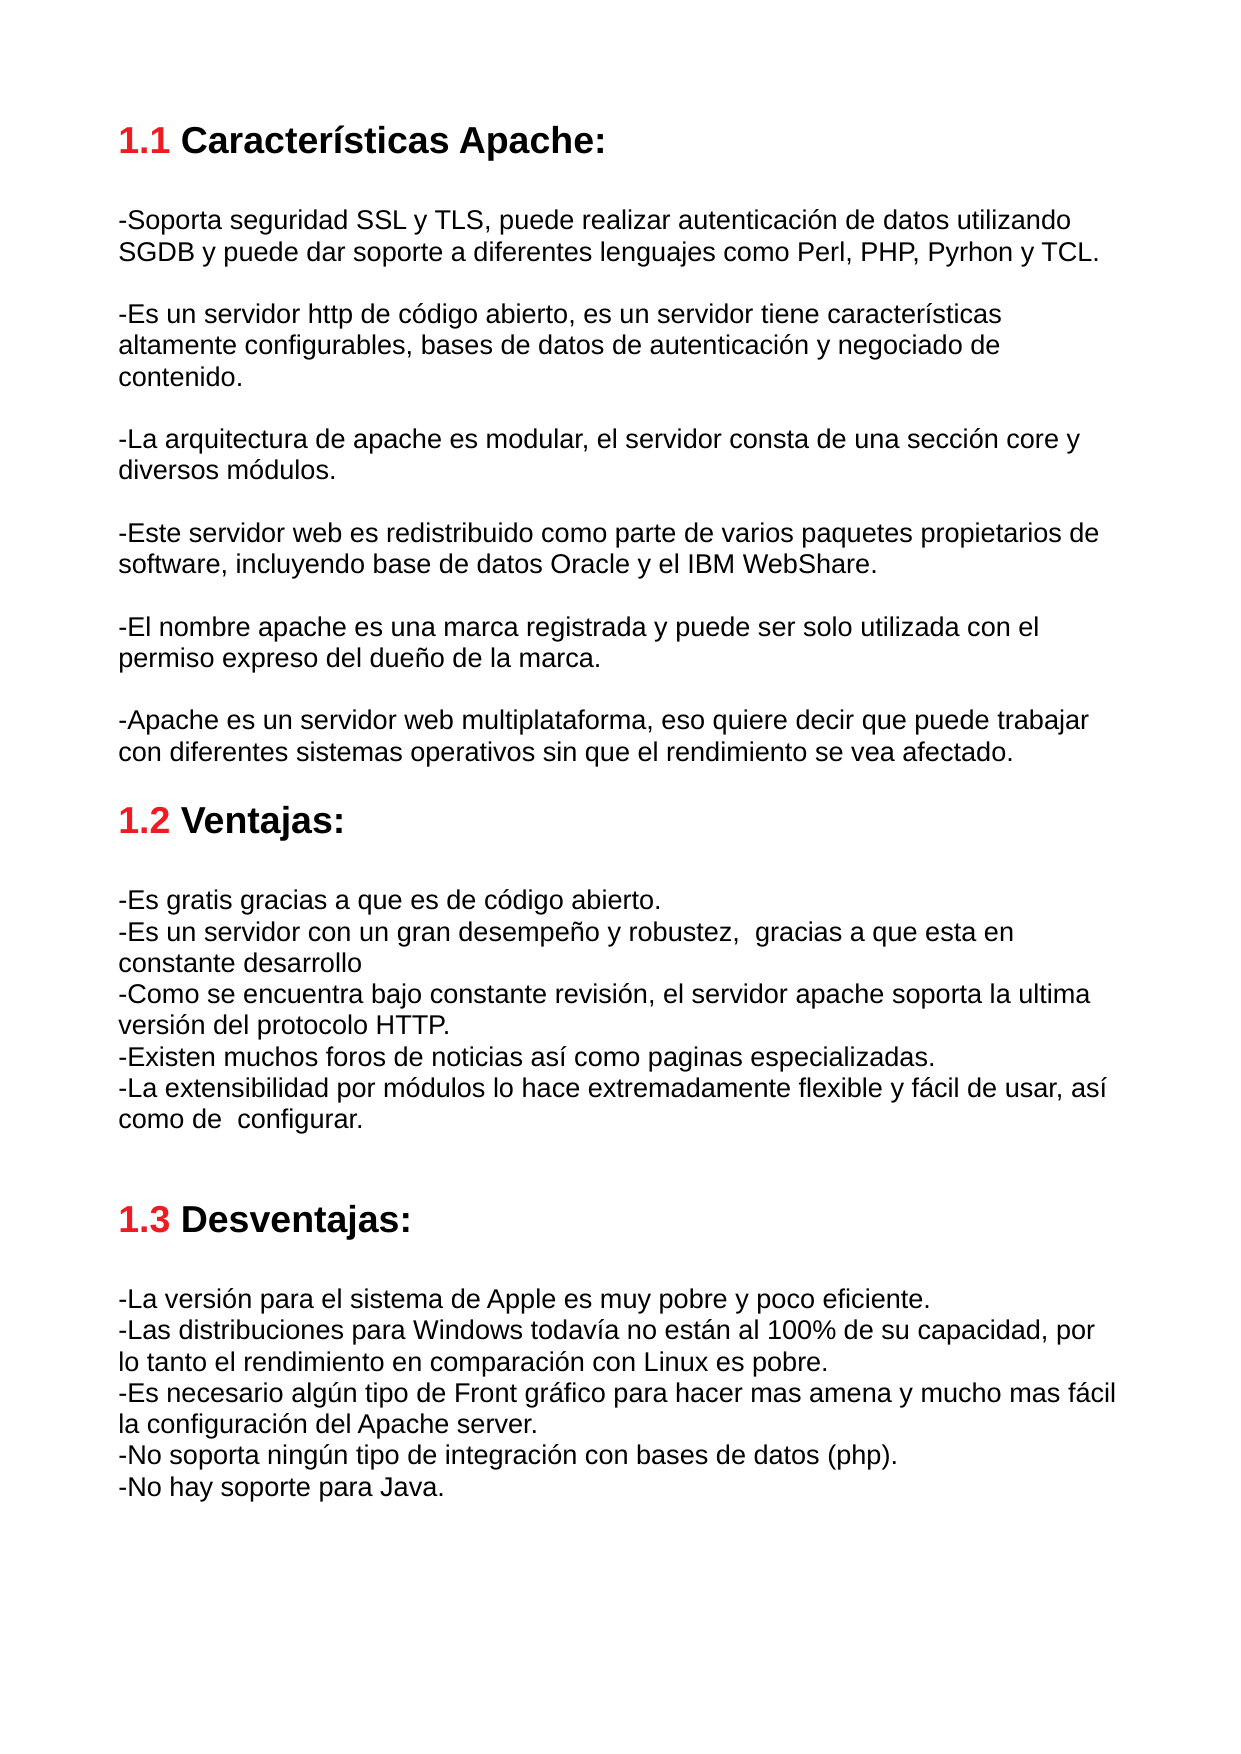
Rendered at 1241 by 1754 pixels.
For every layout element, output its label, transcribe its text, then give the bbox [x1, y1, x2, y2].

text -Es un servidor con un gran desempeño y robustez, gracias a que esta en constante desarrollo [118, 916, 1122, 978]
text 1.2 Ventajas: [118, 798, 1122, 841]
text -La extensibilidad por módulos lo hace extremadamente flexible y fácil de usar, así como de configurar. [118, 1072, 1122, 1134]
text 1.3 Desventajas: [118, 1197, 1122, 1240]
text -La versión para el sistema de Apple es muy pobre y poco eficiente. [118, 1283, 1122, 1314]
text -Apache es un servidor web multiplataforma, eso quiere decir que puede trabajar con diferentes sistemas operativos sin que el rendimiento se vea afectado. [118, 704, 1122, 767]
text -El nombre apache es una marca registrada y puede ser solo utilizada con el permiso expreso del dueño de la marca. [118, 611, 1122, 673]
text -No soporta ningún tipo de integración con bases de datos (php). [118, 1439, 1122, 1471]
text -Es necesario algún tipo de Front gráfico para hacer mas amena y mucho mas fácil la configuración del Apache server. [118, 1377, 1122, 1439]
text -Soporta seguridad SSL y TLS, puede realizar autenticación de datos utilizando SGDB y puede dar soporte a diferentes lenguajes como Perl, PHP, Pyrhon y TCL. [118, 204, 1122, 267]
text -Existen muchos foros de noticias así como paginas especializadas. [118, 1041, 1122, 1072]
text -Como se encuentra bajo constante revisión, el servidor apache soporta la ultima versión del protocolo HTTP. [118, 978, 1122, 1041]
text -No hay soporte para Java. [118, 1471, 1122, 1502]
text -Es un servidor http de código abierto, es un servidor tiene características altamente configurables, bases de datos de autenticación y negociado de contenido. [118, 298, 1122, 392]
text -Este servidor web es redistribuido como parte de varios paquetes propietarios de software, incluyendo base de datos Oracle y el IBM WebShare. [118, 517, 1122, 579]
text -Es gratis gracias a que es de código abierto. [118, 884, 1122, 916]
text -La arquitectura de apache es modular, el servidor consta de una sección core y diversos módulos. [118, 423, 1122, 486]
text 1.1 Características Apache: [118, 118, 1122, 161]
text -Las distribuciones para Windows todavía no están al 100% de su capacidad, por lo tanto el rendimiento en comparación con Linux es pobre. [118, 1314, 1122, 1377]
